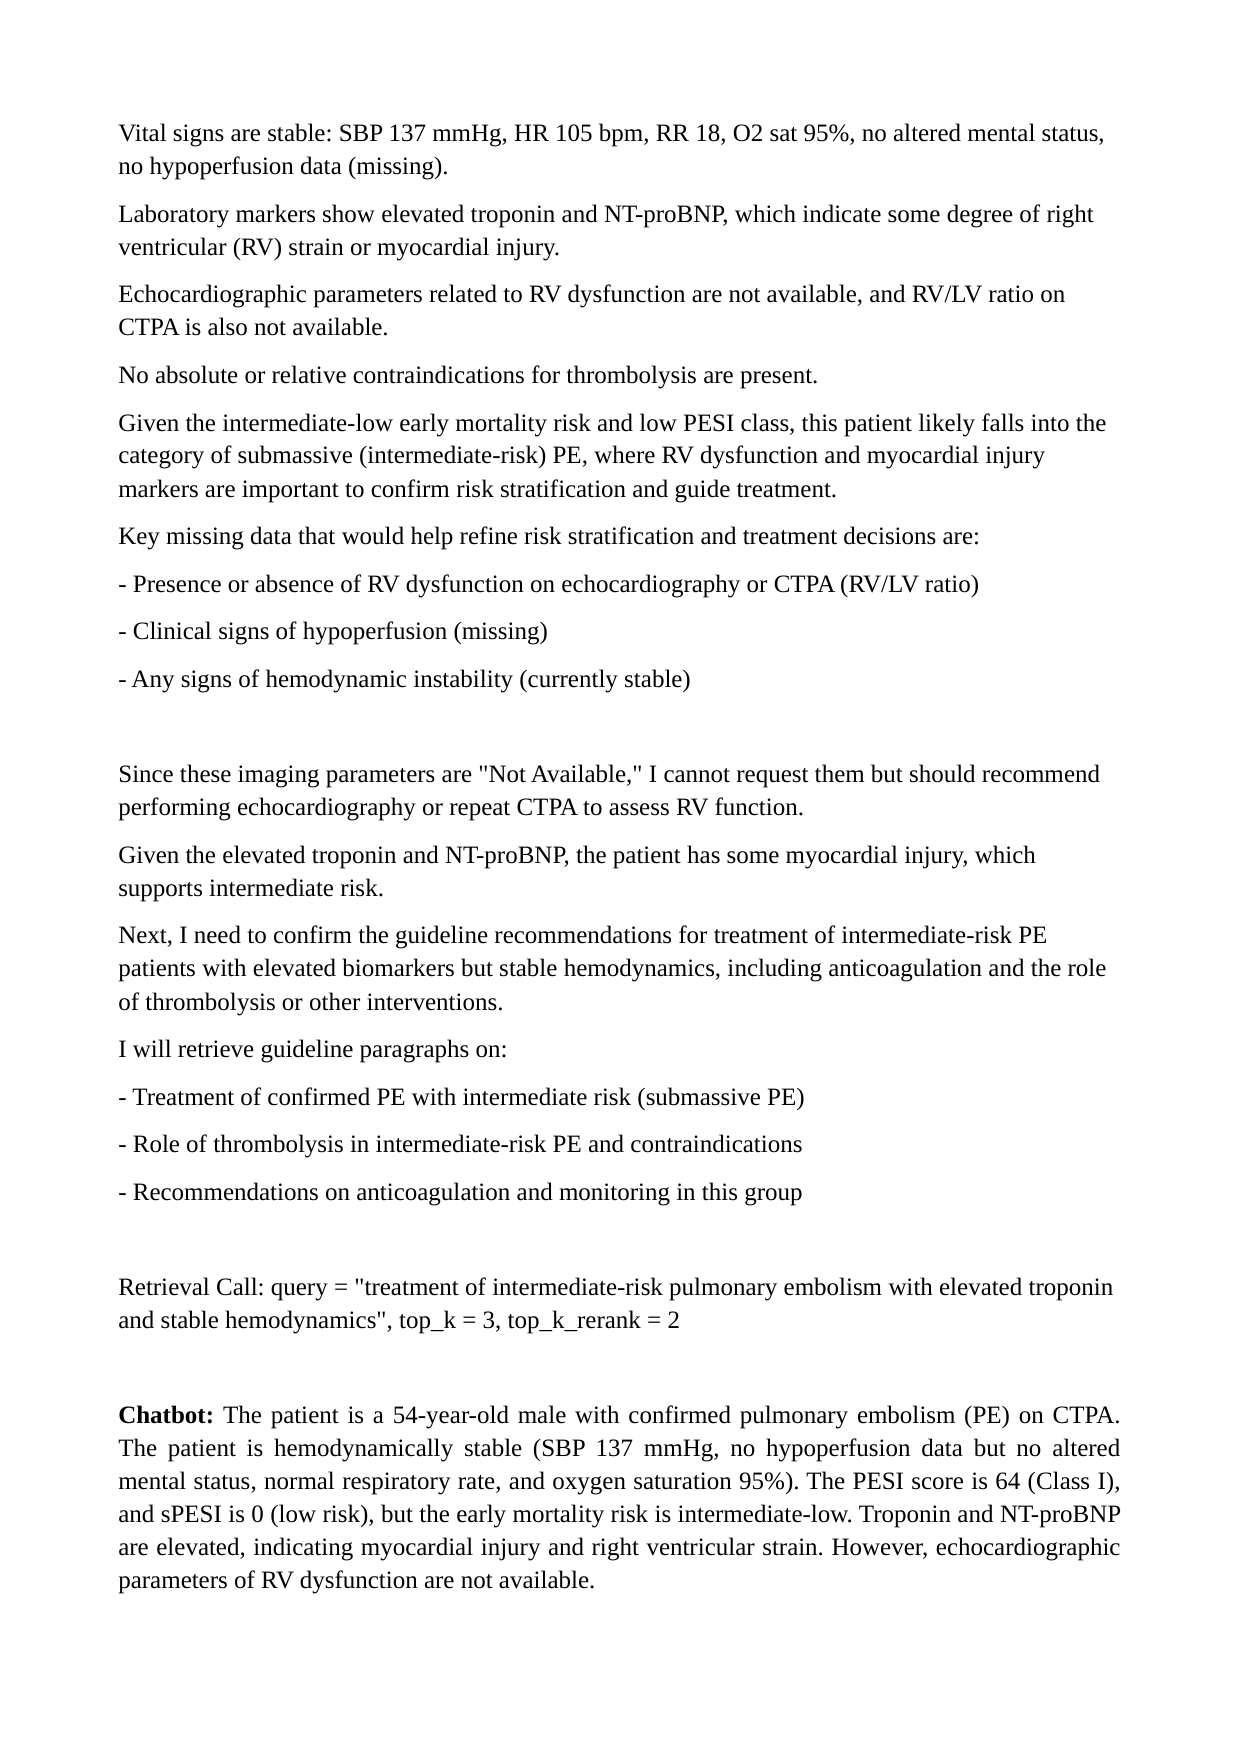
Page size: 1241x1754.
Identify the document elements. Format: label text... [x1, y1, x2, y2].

text Next, I need to confirm the guideline recommendations for treatment of intermediate-risk PE patients with elevated biomarkers but stable hemodynamics, including anticoagulation and the role of thrombolysis or other interventions. [118, 921, 1122, 1015]
text Laboratory markers show elevated troponin and NT-proBNP, which indicate some degree of right ventricular (RV) strain or myocardial injury. [118, 199, 1122, 261]
text - Presence or absence of RV dysfunction on echocardiography or CTPA (RV/LV ratio) [118, 569, 1122, 598]
text - Any signs of hemodynamic instability (currently stable) [118, 664, 1122, 693]
text - Treatment of confirmed PE with intermediate risk (submassive PE) [118, 1082, 1122, 1111]
text Given the elevated troponin and NT-proBNP, the patient has some myocardial injury, which supports intermediate risk. [118, 840, 1122, 902]
text Key missing data that would help refine risk stratification and treatment decisions are: [118, 521, 1122, 550]
text Vital signs are stable: SBP 137 mmHg, HR 105 bpm, RR 18, O2 sat 95%, no altered mental status, no hypoperfusion data (missing). [118, 118, 1122, 180]
text Chatbot: The patient is a 54-year-old male with confirmed pulmonary embolism (PE) on CTPA. The patient is hemodynamically stable (SBP 137 mmHg, no hypoperfusion data but no altered mental status, normal respiratory rate, and oxygen saturation 95%). The PESI score is 64 (Class I), and sPESI is 0 (low risk), but the early mortality risk is intermediate-low. Troponin and NT-proBNP are elevated, indicating myocardial injury and right ventricular strain. However, echocardiographic parameters of RV dysfunction are not available. [118, 1400, 1122, 1594]
text Echocardiographic parameters related to RV dysfunction are not available, and RV/LV ratio on CTPA is also not available. [118, 279, 1122, 341]
text - Role of thrombolysis in intermediate-risk PE and contraindications [118, 1129, 1122, 1158]
text - Clinical signs of hypoperfusion (missing) [118, 616, 1122, 645]
text Retrieval Call: query = "treatment of intermediate-risk pulmonary embolism with elevated troponin and stable hemodynamics", top_k = 3, top_k_rerank = 2 [118, 1272, 1122, 1334]
text Since these imaging parameters are "Not Available," I cannot request them but should recommend performing echocardiography or repeat CTPA to assess RV function. [118, 759, 1122, 821]
text - Recommendations on anticoagulation and monitoring in this group [118, 1177, 1122, 1206]
text No absolute or relative contraindications for thrombolysis are present. [118, 360, 1122, 389]
text Given the intermediate-low early mortality risk and low PESI class, this patient likely falls into the category of submassive (intermediate-risk) PE, where RV dysfunction and myocardial injury markers are important to confirm risk stratification and guide treatment. [118, 408, 1122, 502]
text I will retrieve guideline paragraphs on: [118, 1034, 1122, 1063]
